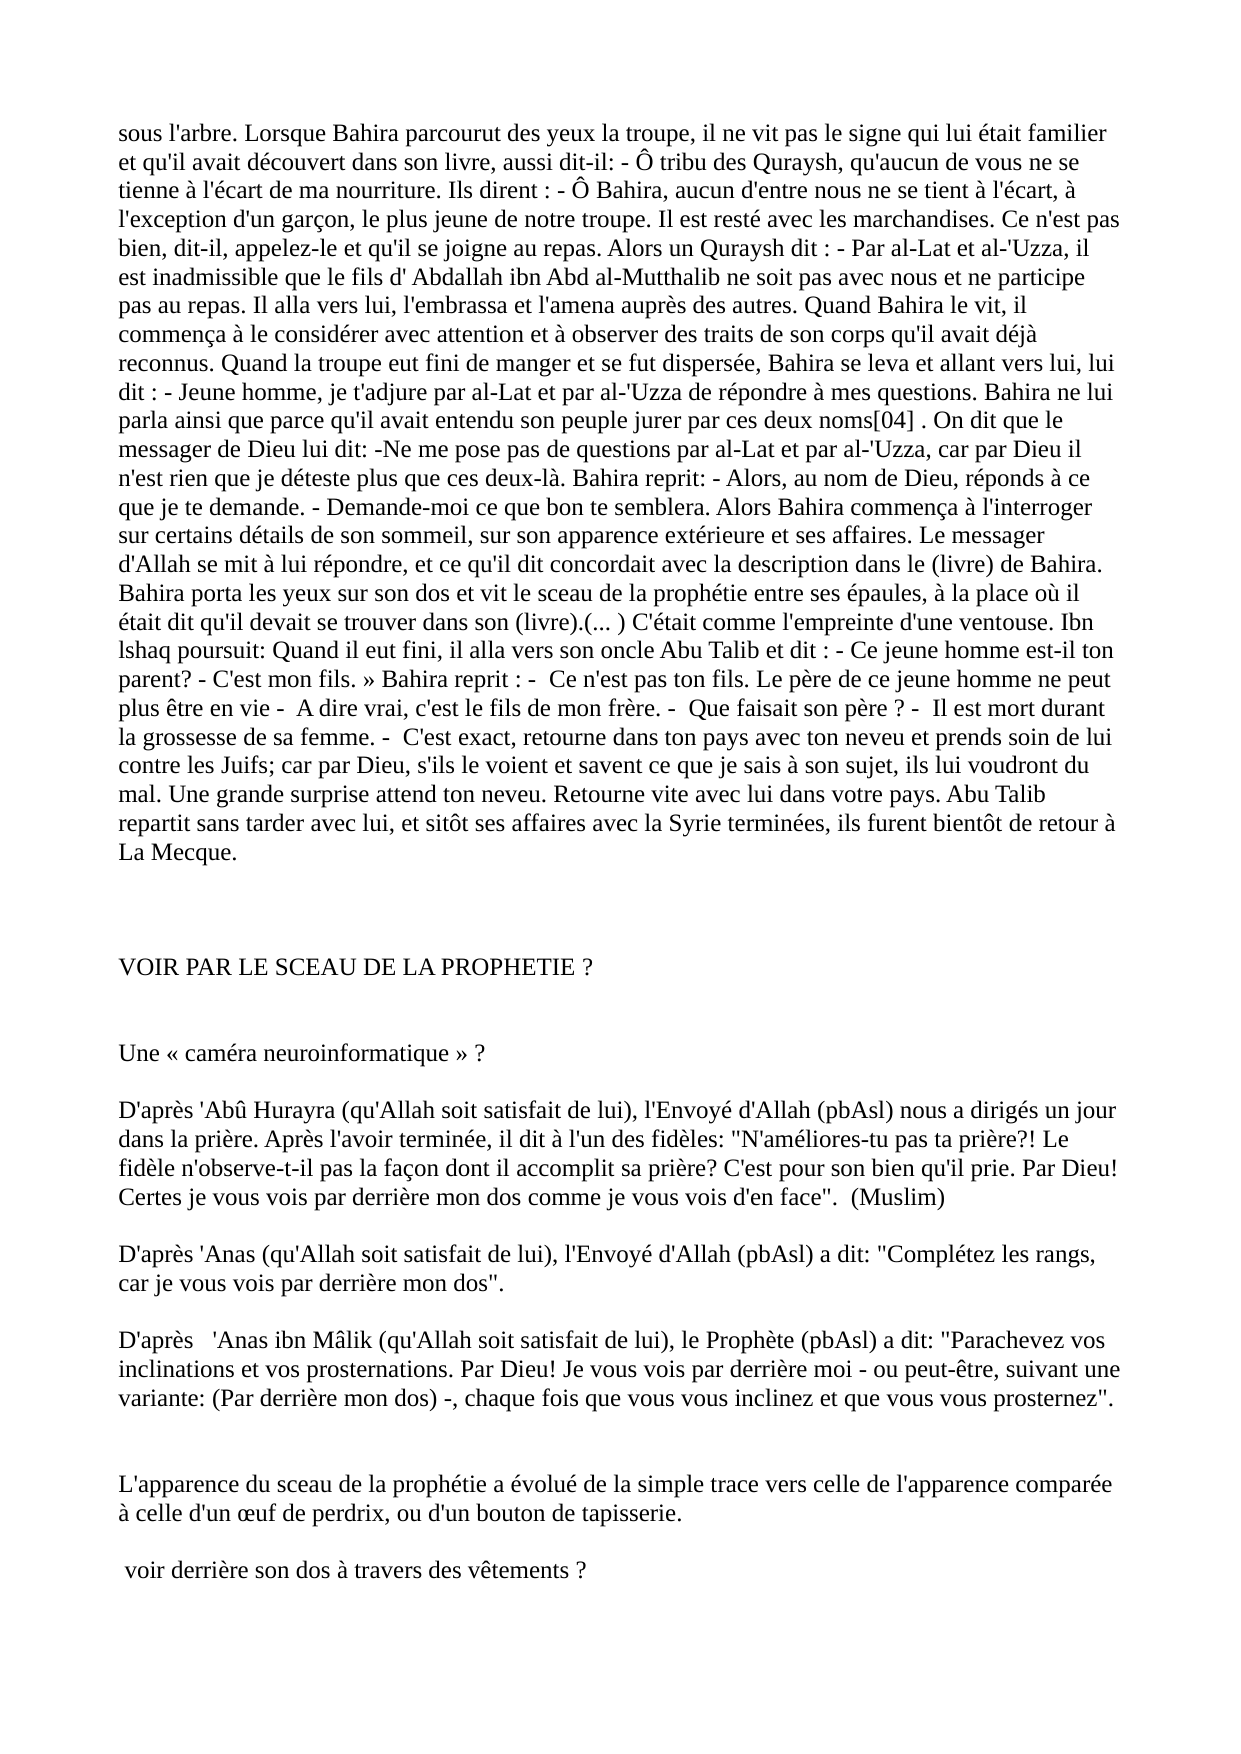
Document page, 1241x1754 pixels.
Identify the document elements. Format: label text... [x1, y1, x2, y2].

text sous l'arbre. Lorsque Bahira parcourut des yeux la troupe, il ne vit pas le signe qui lui était familier et qu'il avait découvert dans son livre, aussi dit-il: - Ô tribu des Quraysh, qu'aucun de vous ne se tienne à l'écart de ma nourriture. Ils dirent : - Ô Bahira, aucun d'entre nous ne se tient à l'écart, à l'exception d'un garçon, le plus jeune de notre troupe. Il est resté avec les marchandises. Ce n'est pas bien, dit-il, appelez-le et qu'il se joigne au repas. Alors un Quraysh dit : - Par al-Lat et al-'Uzza, il est inadmissible que le fils d' Abdallah ibn Abd al-Mutthalib ne soit pas avec nous et ne participe pas au repas. Il alla vers lui, l'embrassa et l'amena auprès des autres. Quand Bahira le vit, il commença à le considérer avec attention et à observer des traits de son corps qu'il avait déjà reconnus. Quand la troupe eut fini de manger et se fut dispersée, Bahira se leva et allant vers lui, lui dit : - Jeune homme, je t'adjure par al-Lat et par al-'Uzza de répondre à mes questions. Bahira ne lui parla ainsi que parce qu'il avait entendu son peuple jurer par ces deux noms[04] . On dit que le messager de Dieu lui dit: -Ne me pose pas de questions par al-Lat et par al-'Uzza, car par Dieu il n'est rien que je déteste plus que ces deux-là. Bahira reprit: - Alors, au nom de Dieu, réponds à ce que je te demande. - Demande-moi ce que bon te semblera. Alors Bahira commença à l'interroger sur certains détails de son sommeil, sur son apparence extérieure et ses affaires. Le messager d'Allah se mit à lui répondre, et ce qu'il dit concordait avec la description dans le (livre) de Bahira. Bahira porta les yeux sur son dos et vit le sceau de la prophétie entre ses épaules, à la place où il était dit qu'il devait se trouver dans son (livre).(... ) C'était comme l'empreinte d'une ventouse. Ibn lshaq poursuit: Quand il eut fini, il alla vers son oncle Abu Talib et dit : - Ce jeune homme est-il ton parent? - C'est mon fils. » Bahira reprit : - Ce n'est pas ton fils. Le père de ce jeune homme ne peut plus être en vie - A dire vrai, c'est le fils de mon frère. - Que faisait son père ? - Il est mort durant la grossesse de sa femme. - C'est exact, retourne dans ton pays avec ton neveu et prends soin de lui contre les Juifs; car par Dieu, s'ils le voient et savent ce que je sais à son sujet, ils lui voudront du mal. Une grande surprise attend ton neveu. Retourne vite avec lui dans votre pays. Abu Talib repartit sans tarder avec lui, et sitôt ses affaires avec la Syrie terminées, ils furent bientôt de retour à La Mecque. [118, 118, 1122, 866]
text Une « caméra neuroinformatique » ? [118, 1038, 1122, 1067]
text L'apparence du sceau de la prophétie a évolué de la simple trace vers celle de l'apparence comparée à celle d'un œuf de perdrix, ou d'un bouton de tapisserie. [118, 1469, 1122, 1527]
text D'après 'Anas (qu'Allah soit satisfait de lui), l'Envoyé d'Allah (pbAsl) a dit: "Complétez les rangs, car je vous vois par derrière mon dos". [118, 1239, 1122, 1297]
text D'après 'Anas ibn Mâlik (qu'Allah soit satisfait de lui), le Prophète (pbAsl) a dit: "Parachevez vos inclinations et vos prosternations. Par Dieu! Je vous vois par derrière moi - ou peut-être, suivant une variante: (Par derrière mon dos) -, chaque fois que vous vous inclinez et que vous vous prosternez". [118, 1326, 1122, 1412]
text voir derrière son dos à travers des vêtements ? [118, 1556, 1122, 1584]
text VOIR PAR LE SCEAU DE LA PROPHETIE ? [118, 952, 1122, 981]
text D'après 'Abû Hurayra (qu'Allah soit satisfait de lui), l'Envoyé d'Allah (pbAsl) nous a dirigés un jour dans la prière. Après l'avoir terminée, il dit à l'un des fidèles: "N'améliores-tu pas ta prière?! Le fidèle n'observe-t-il pas la façon dont il accomplit sa prière? C'est pour son bien qu'il prie. Par Dieu! Certes je vous vois par derrière mon dos comme je vous vois d'en face". (Muslim) [118, 1096, 1122, 1211]
